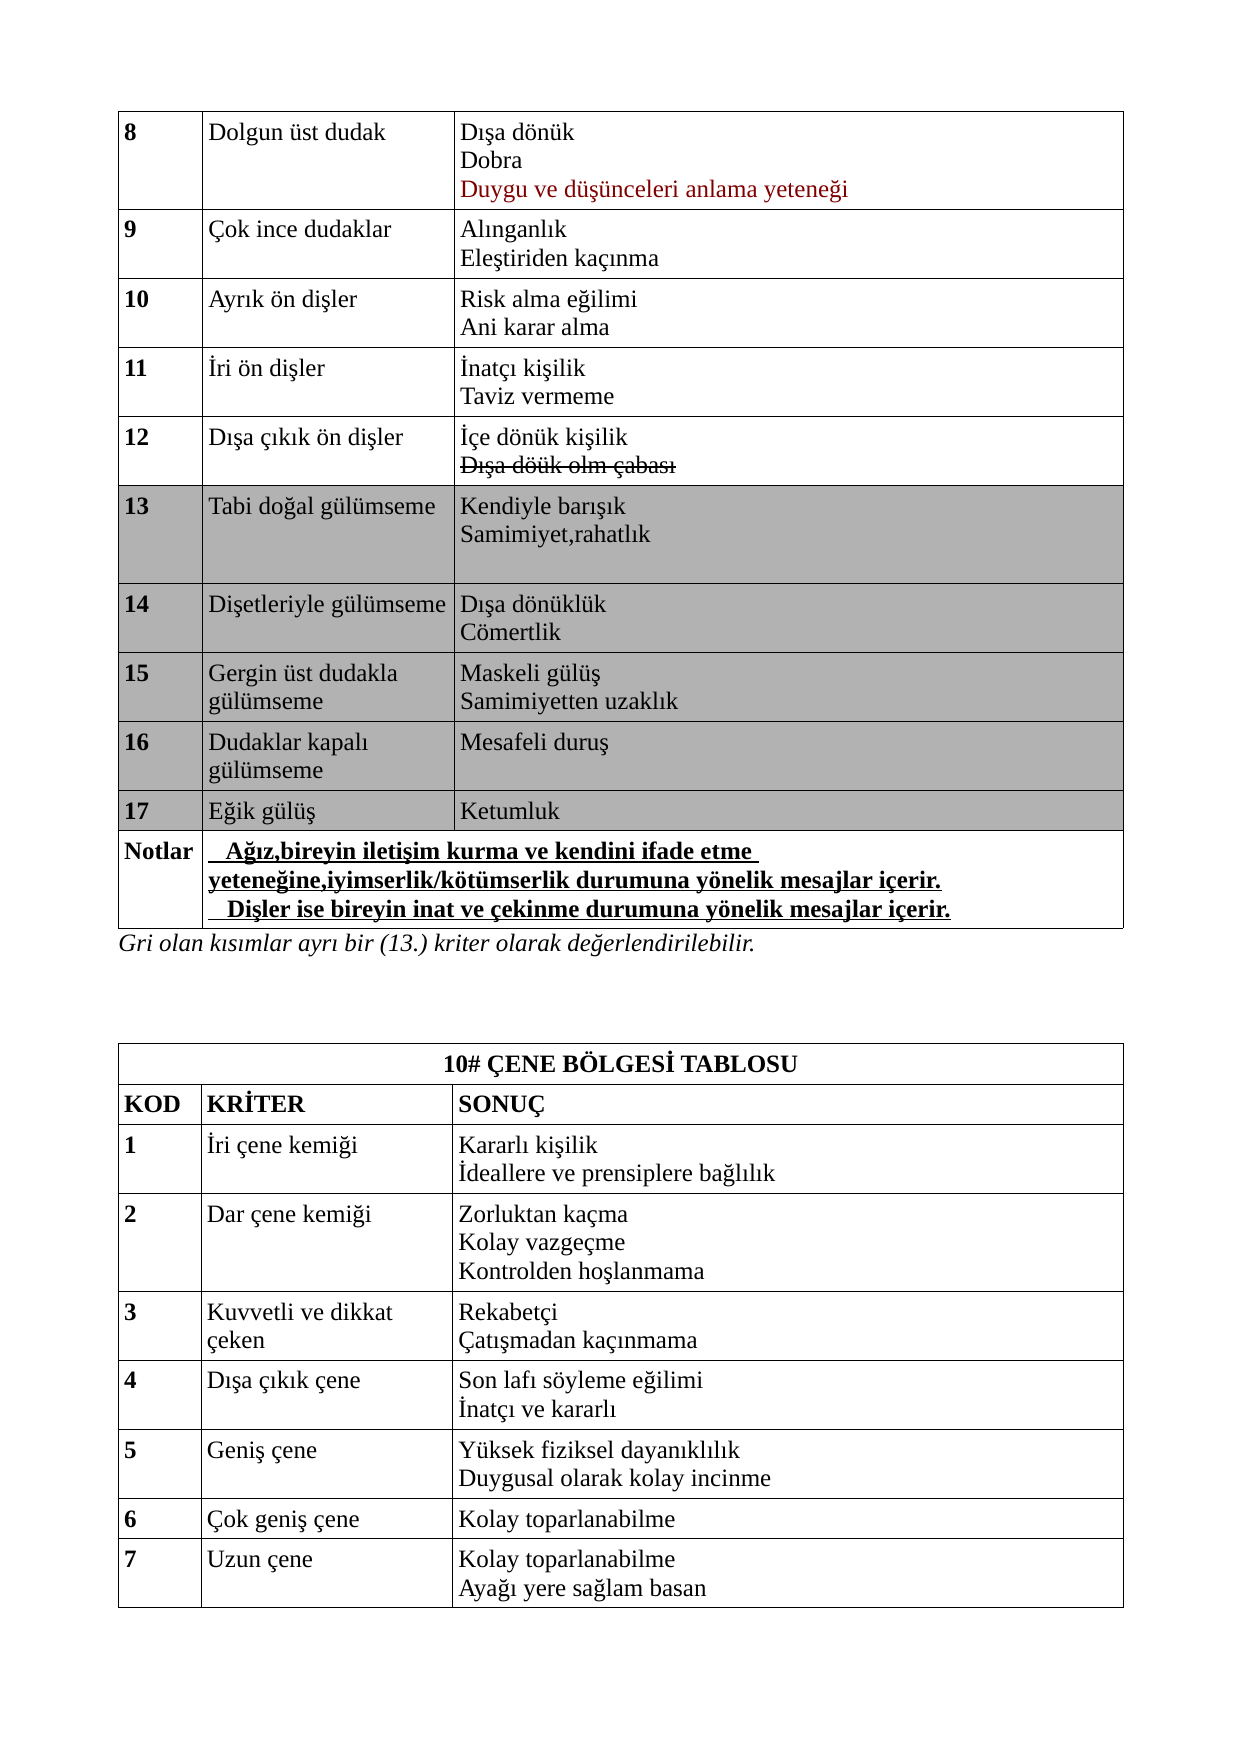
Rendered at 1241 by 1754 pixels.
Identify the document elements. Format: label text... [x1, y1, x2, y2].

table_cell 8 [119, 112, 202, 209]
table_cell Dolgun üst dudak [203, 112, 454, 209]
table_cell Dar çene kemiği [202, 1194, 452, 1291]
table_cell Dudaklar kapalı gülümseme [203, 722, 454, 790]
table_cell 17 [119, 791, 202, 830]
table_cell Kendiyle barışık Samimiyet,rahatlık [455, 486, 1123, 583]
table_cell 1 [119, 1125, 201, 1193]
table_cell 9 [119, 210, 202, 278]
table_cell İri ön dişler [203, 348, 454, 416]
table_cell Zorluktan kaçma Kolay vazgeçme Kontrolden hoşlanmama [453, 1194, 1123, 1291]
table_cell Ağız,bireyin iletişim kurma ve kendini ifade etme yeteneğine,iyimserlik/kötümserlik durumuna yönelik mesajlar içerir. Dişler ise bireyin inat ve çekinme durumuna yönelik mesajlar içerir. [203, 831, 1123, 928]
table_cell 5 [119, 1430, 201, 1498]
table_cell Dışa çıkık ön dişler [203, 417, 454, 485]
table_cell Ketumluk [455, 791, 1123, 830]
table_cell 14 [119, 584, 202, 652]
table_cell 10 [119, 279, 202, 347]
table_cell Ayrık ön dişler [203, 279, 454, 347]
table_cell SONUÇ [453, 1085, 1123, 1124]
table_cell İri çene kemiği [202, 1125, 452, 1193]
table_cell Son lafı söyleme eğilimi İnatçı ve kararlı [453, 1361, 1123, 1429]
table_cell Dışa çıkık çene [202, 1361, 452, 1429]
table_cell Kolay toparlanabilme Ayağı yere sağlam basan [453, 1539, 1123, 1607]
table_cell Eğik gülüş [203, 791, 454, 830]
table_cell Notlar [119, 831, 202, 928]
table_cell İçe dönük kişilik Dışa döük olm çabası [455, 417, 1123, 485]
table_cell Kararlı kişilik İdeallere ve prensiplere bağlılık [453, 1125, 1123, 1193]
table_cell Gergin üst dudakla gülümseme [203, 653, 454, 721]
table_cell 15 [119, 653, 202, 721]
table_cell KRİTER [202, 1085, 452, 1124]
table_header 10# ÇENE BÖLGESİ TABLOSU [119, 1044, 1123, 1083]
table_cell Çok ince dudaklar [203, 210, 454, 278]
table_cell 3 [119, 1292, 201, 1360]
text Gri olan kısımlar ayrı bir (13.) kriter olarak değerlendirilebilir. [118, 929, 1122, 957]
table_cell Dışa dönük Dobra Duygu ve düşünceleri anlama yeteneği [455, 112, 1123, 209]
table_cell Rekabetçi Çatışmadan kaçınmama [453, 1292, 1123, 1360]
table_cell Mesafeli duruş [455, 722, 1123, 790]
table_cell 11 [119, 348, 202, 416]
table_cell Kolay toparlanabilme [453, 1499, 1123, 1538]
table_cell Dışa dönüklük Cömertlik [455, 584, 1123, 652]
table_cell Uzun çene [202, 1539, 452, 1607]
table_cell 2 [119, 1194, 201, 1291]
table_cell Tabi doğal gülümseme [203, 486, 454, 583]
table_cell Risk alma eğilimi Ani karar alma [455, 279, 1123, 347]
table_cell Geniş çene [202, 1430, 452, 1498]
table_cell Maskeli gülüş Samimiyetten uzaklık [455, 653, 1123, 721]
table_cell 7 [119, 1539, 201, 1607]
table_cell KOD [119, 1085, 201, 1124]
table_cell İnatçı kişilik Taviz vermeme [455, 348, 1123, 416]
table_cell Çok geniş çene [202, 1499, 452, 1538]
table_cell 12 [119, 417, 202, 485]
table_cell 16 [119, 722, 202, 790]
table_cell Dişetleriyle gülümseme [203, 584, 454, 652]
table_cell Alınganlık Eleştiriden kaçınma [455, 210, 1123, 278]
table_cell 4 [119, 1361, 201, 1429]
table_cell Yüksek fiziksel dayanıklılık Duygusal olarak kolay incinme [453, 1430, 1123, 1498]
table_cell 6 [119, 1499, 201, 1538]
table_cell Kuvvetli ve dikkat çeken [202, 1292, 452, 1360]
table_cell 13 [119, 486, 202, 583]
